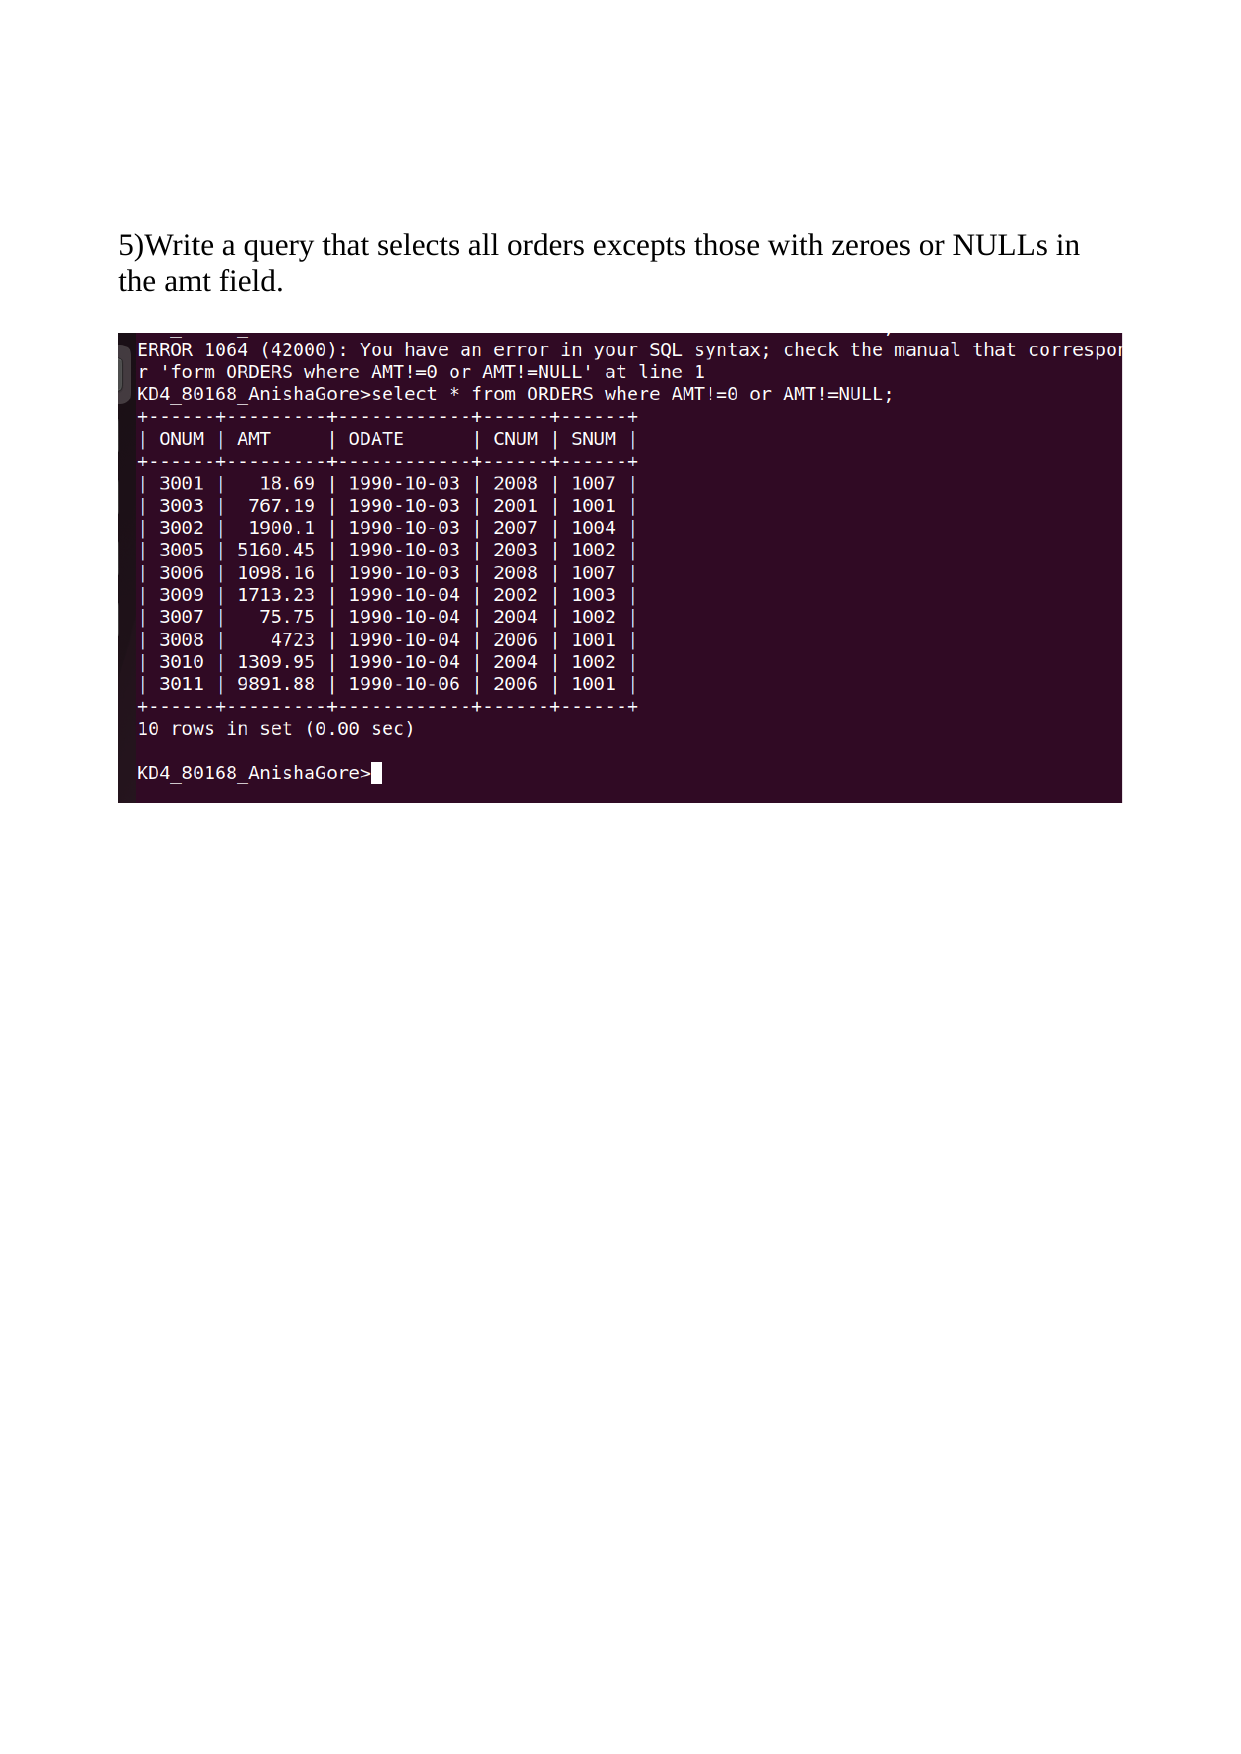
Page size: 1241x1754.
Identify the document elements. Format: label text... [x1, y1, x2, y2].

picture [118, 333, 1123, 803]
text 5)Write a query that selects all orders excepts those with zeroes or NULLs in the amt field. [118, 226, 1122, 298]
